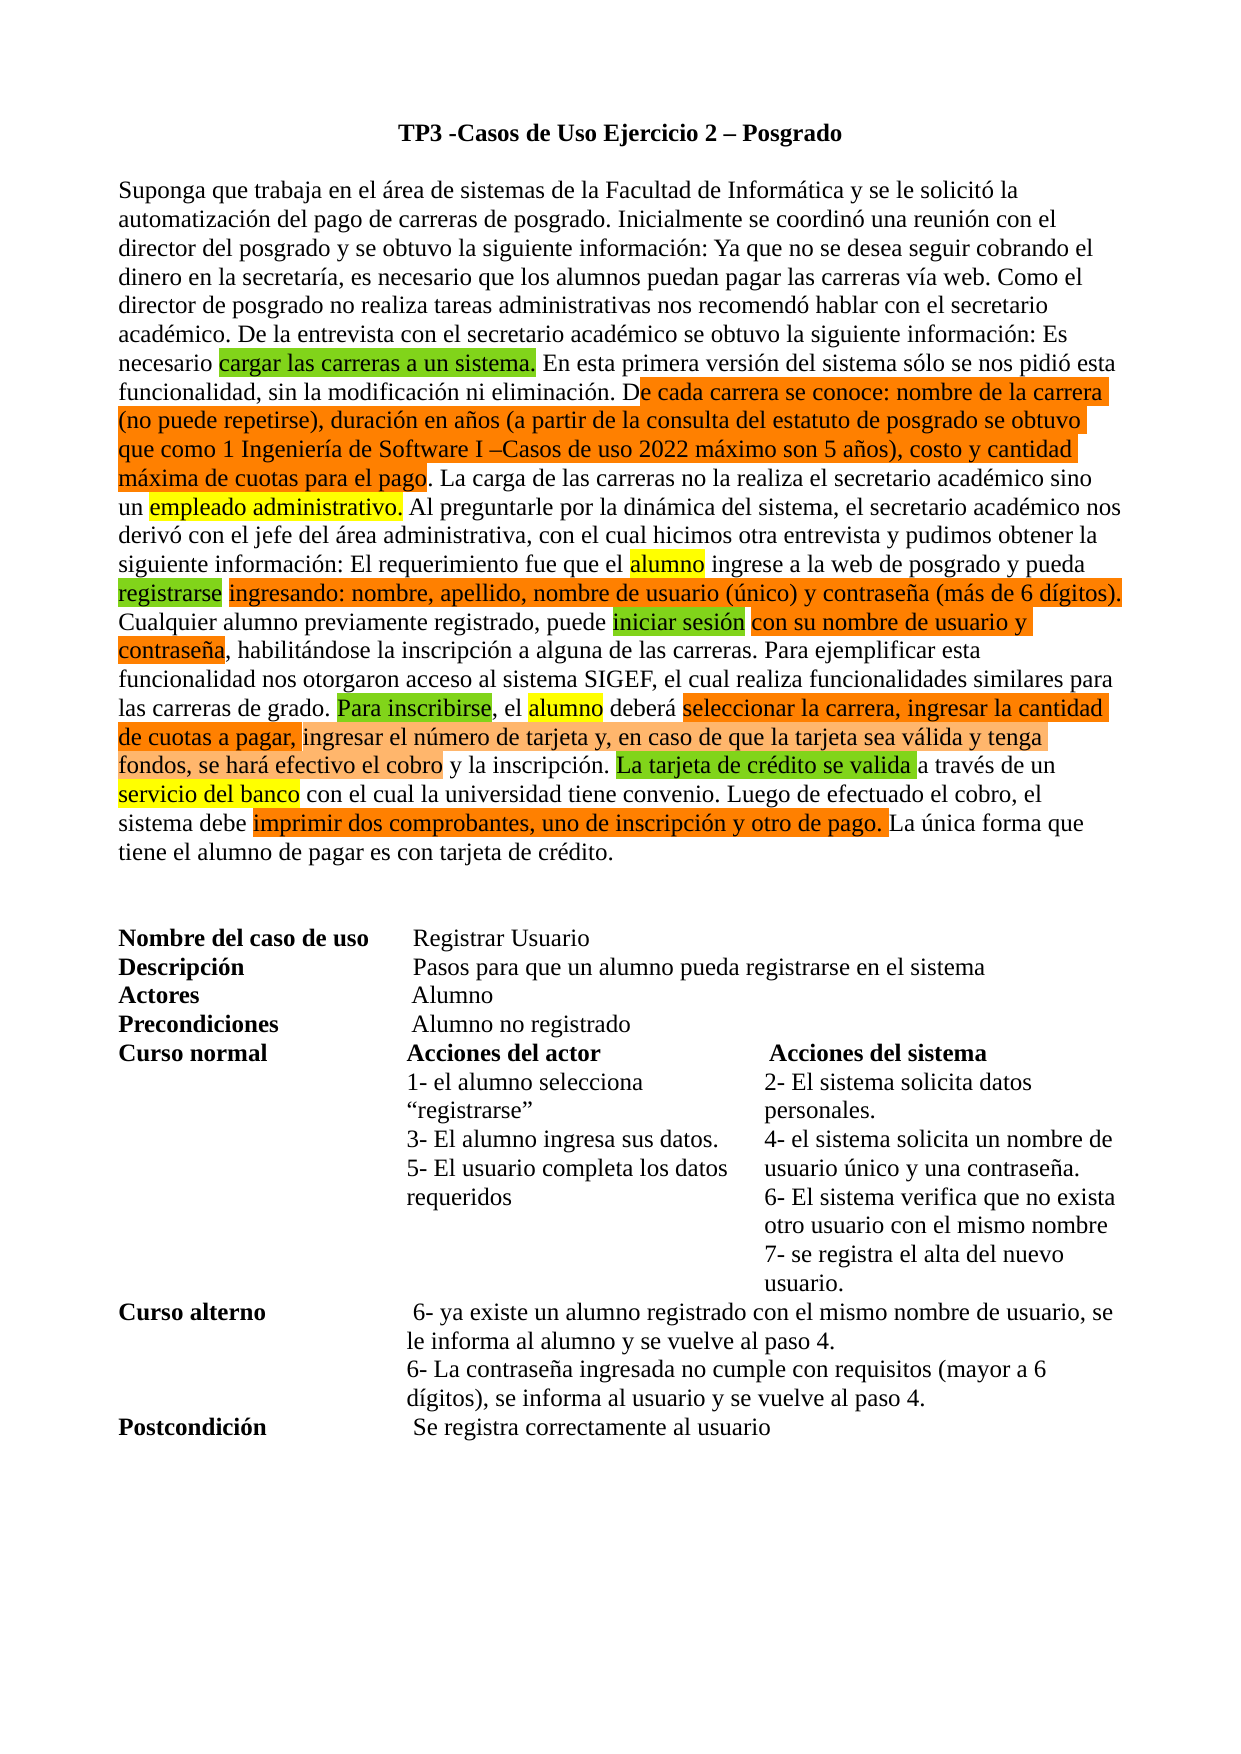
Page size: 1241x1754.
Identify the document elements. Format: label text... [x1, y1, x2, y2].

table_cell Alumno [406, 981, 1122, 1009]
table_header Acciones del actor [406, 1038, 764, 1067]
table_cell Postcondición [118, 1412, 406, 1441]
table_header Registrar Usuario [406, 923, 1122, 952]
table_header Acciones del sistema [764, 1038, 1122, 1067]
text Suponga que trabaja en el área de sistemas de la Facultad de Informática y se le solicitó la automatización del pago de carreras de posgrado. Inicialmente se coordinó una reunión con el director del posgrado y se obtuvo la siguiente información: Ya que no se desea seguir cobrando el dinero en la secretaría, es necesario que los alumnos puedan pagar las carreras vía web. Como el director de posgrado no realiza tareas administrativas nos recomendó hablar con el secretario académico. De la entrevista con el secretario académico se obtuvo la siguiente información: Es necesario cargar las carreras a un sistema. En esta primera versión del sistema sólo se nos pidió esta funcionalidad, sin la modificación ni eliminación. De cada carrera se conoce: nombre de la carrera (no puede repetirse), duración en años (a partir de la consulta del estatuto de posgrado se obtuvo que como 1 Ingeniería de Software I –Casos de uso 2022 máximo son 5 años), costo y cantidad máxima de cuotas para el pago. La carga de las carreras no la realiza el secretario académico sino un empleado administrativo. Al preguntarle por la dinámica del sistema, el secretario académico nos derivó con el jefe del área administrativa, con el cual hicimos otra entrevista y pudimos obtener la siguiente información: El requerimiento fue que el alumno ingrese a la web de posgrado y pueda registrarse ingresando: nombre, apellido, nombre de usuario (único) y contraseña (más de 6 dígitos). Cualquier alumno previamente registrado, puede iniciar sesión con su nombre de usuario y contraseña, habilitándose la inscripción a alguna de las carreras. Para ejemplificar esta funcionalidad nos otorgaron acceso al sistema SIGEF, el cual realiza funcionalidades similares para las carreras de grado. Para inscribirse, el alumno deberá seleccionar la carrera, ingresar la cantidad de cuotas a pagar, ingresar el número de tarjeta y, en caso de que la tarjeta sea válida y tenga fondos, se hará efectivo el cobro y la inscripción. La tarjeta de crédito se valida a través de un servicio del banco con el cual la universidad tiene convenio. Luego de efectuado el cobro, el sistema debe imprimir dos comprobantes, uno de inscripción y otro de pago. La única forma que tiene el alumno de pagar es con tarjeta de crédito. [118, 176, 1122, 866]
table_cell Curso alterno [118, 1297, 406, 1412]
table_cell 1- el alumno selecciona “registrarse” 3- El alumno ingresa sus datos. 5- El usuario completa los datos requeridos [406, 1067, 764, 1297]
table_cell Pasos para que un alumno pueda registrarse en el sistema [406, 952, 1122, 981]
table_cell Curso normal [118, 1038, 406, 1297]
table_cell Actores [118, 981, 406, 1009]
table_cell Se registra correctamente al usuario [406, 1412, 1122, 1441]
table_header Nombre del caso de uso [118, 923, 406, 952]
table_cell Alumno no registrado [406, 1009, 1122, 1038]
text TP3 -Casos de Uso Ejercicio 2 – Posgrado [118, 118, 1122, 147]
table_cell 2- El sistema solicita datos personales. 4- el sistema solicita un nombre de usuario único y una contraseña. 6- El sistema verifica que no exista otro usuario con el mismo nombre 7- se registra el alta del nuevo usuario. [764, 1067, 1122, 1297]
table_cell Descripción [118, 952, 406, 981]
table_cell 6- ya existe un alumno registrado con el mismo nombre de usuario, se le informa al alumno y se vuelve al paso 4. 6- La contraseña ingresada no cumple con requisitos (mayor a 6 dígitos), se informa al usuario y se vuelve al paso 4. [406, 1297, 1122, 1412]
table_cell Precondiciones [118, 1009, 406, 1038]
